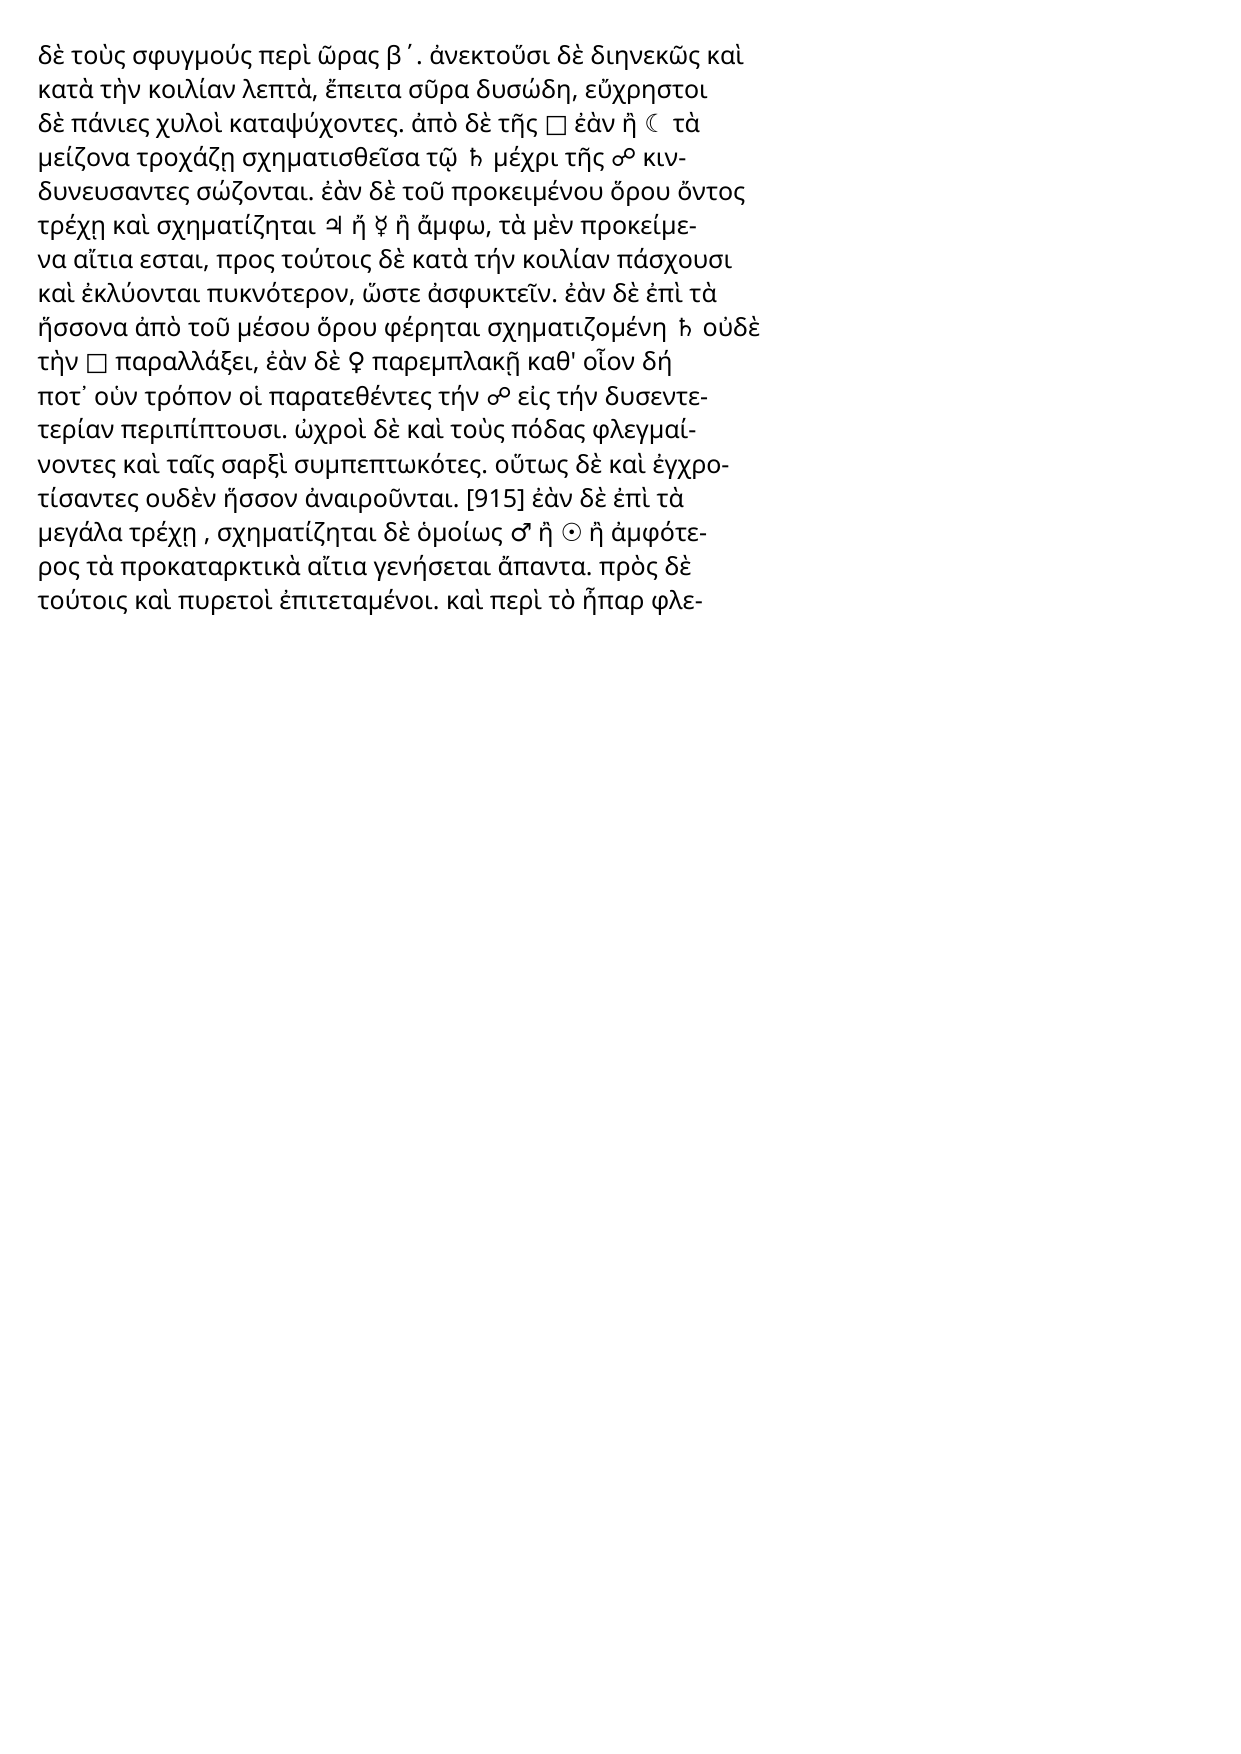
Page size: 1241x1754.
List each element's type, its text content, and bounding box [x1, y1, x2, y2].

text δὲ τοὺς σφυγμούς περὶ ῶρας β΄. ἀνεκτοὕσι δὲ διηνεκῶς καὶ κατὰ τὴν κοιλίαν λεπτὰ, ἔπειτα σῦρα δυσώδη, εὔχρηστοι δὲ πάνιες χυλοὶ καταψύχοντες. ἀπὸ δὲ τῆς □ ἐὰν ἢ ☾ τὰ μείζονα τροχάζῃ σχηματισθεῖσα τῷ ♄ μέχρι τῆς ☍ κιν- δυνευσαντες σώζονται. ἐὰν δὲ τοῦ προκειμένου ὅρου ὄντος τρέχῃ καὶ σχηματίζηται ♃ ἤ ☿ ἢ ἄμφω, τὰ μὲν προκείμε- να αἴτια εσται, προς τούτοις δὲ κατὰ τήν κοιλίαν πάσχουσι καὶ ἐκλύονται πυκνότερον, ὥστε ἀσφυκτεῖν. ἐὰν δὲ ἐπὶ τὰ ἥσσονα ἀπὸ τοῦ μέσου ὅρου φέρηται σχηματιζομένη ♄ οὐδὲ τὴν □ παραλλάξει, ἐὰν δὲ ♀ παρεμπλακῇ καθ' οἷον δή ποτ᾽ οὑν τρόπον οἱ παρατεθέντες τήν ☍ εἰς τήν δυσεντε- τερίαν περιπίπτουσι. ὠχροὶ δὲ καὶ τοὺς πόδας φλεγμαί- νοντες καὶ ταῖς σαρξὶ συμπεπτωκότες. οὕτως δὲ καὶ ἐγχρο- τίσαντες ουδὲν ἥσσον ἀναιροῦνται. [915] ἐὰν δὲ ἐπὶ τὰ μεγάλα τρέχῃ , σχηματίζηται δὲ ὁμοίως ♂ ἢ ☉ ἢ ἀμφότε- ρος τὰ προκαταρκτικὰ αἴτια γενήσεται ἄπαντα. πρὸς δὲ τούτοις καὶ πυρετοὶ ἐπιτεταμένοι. καὶ περὶ τὸ ἦπαρ φλε- [37, 37, 1203, 617]
